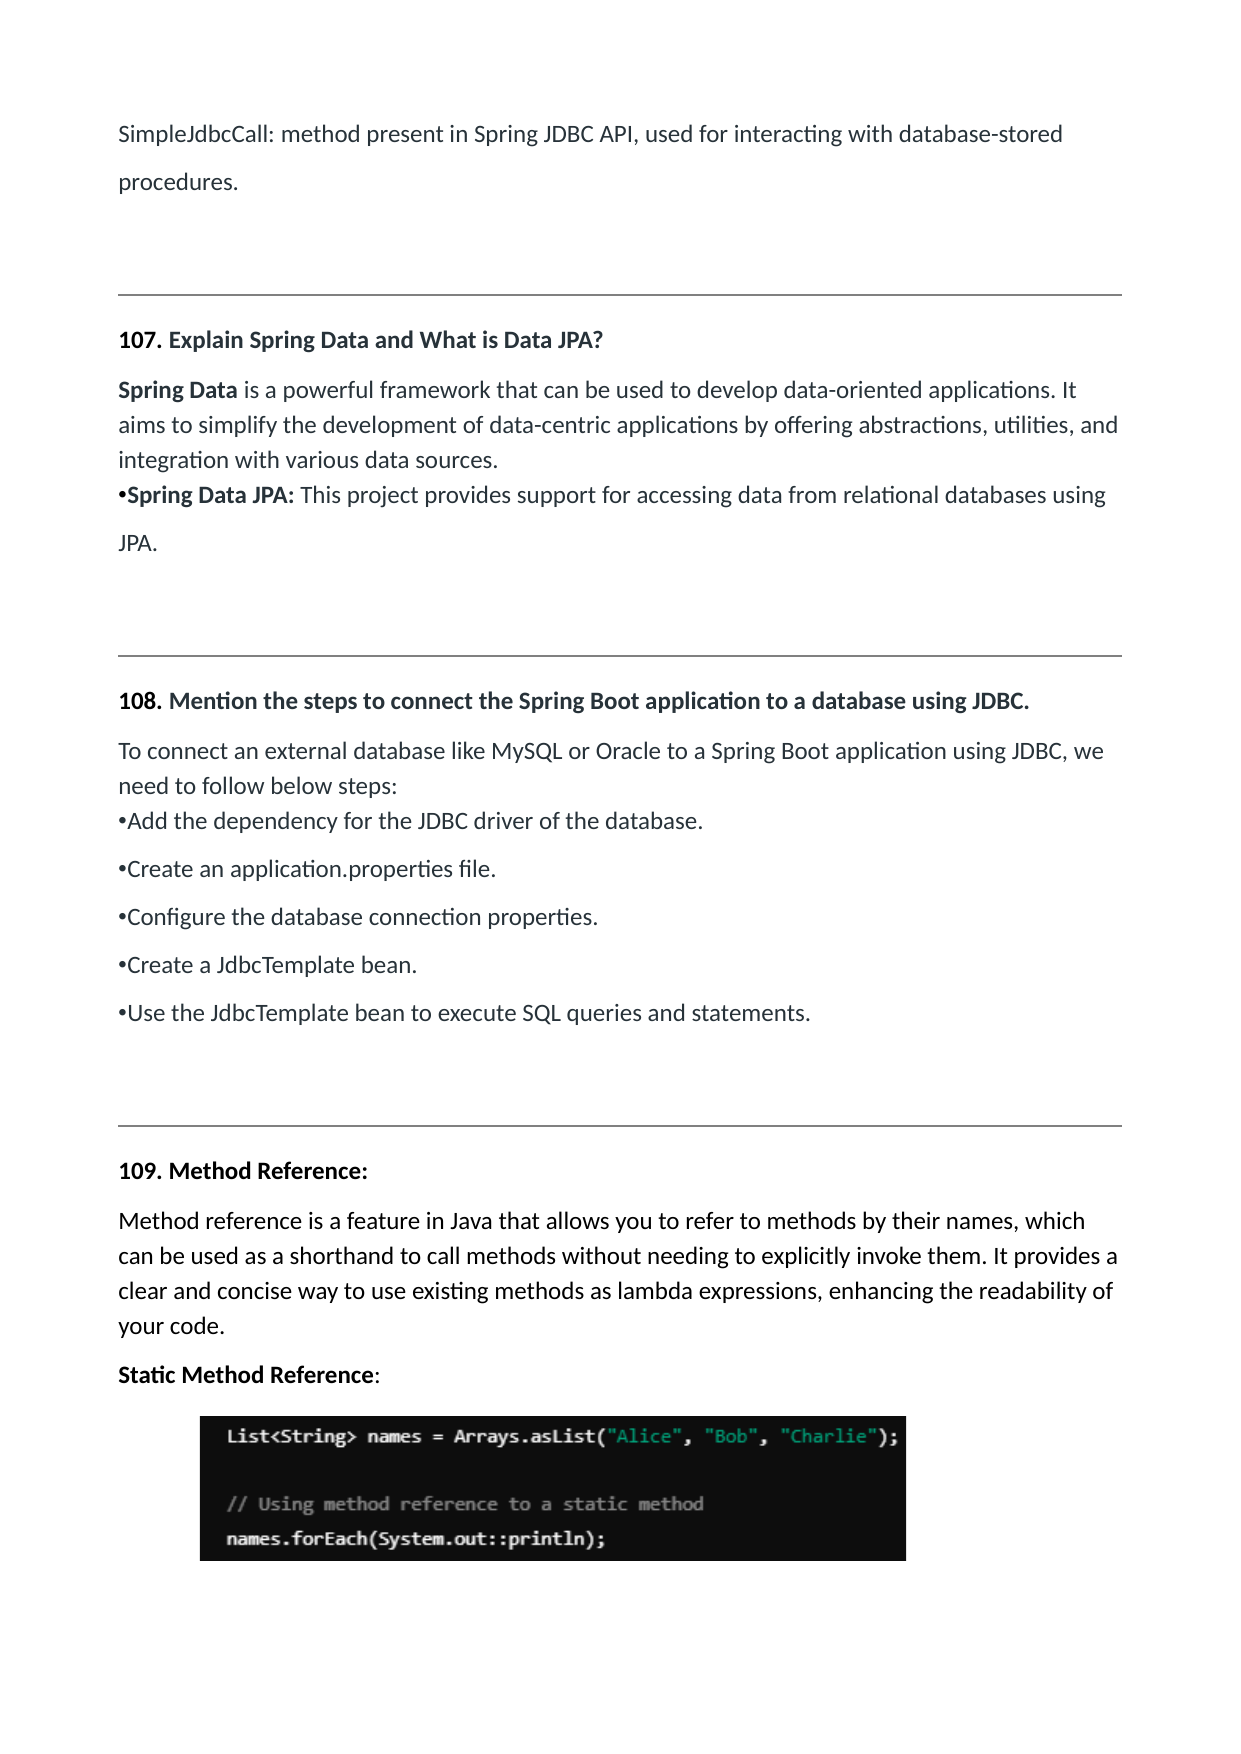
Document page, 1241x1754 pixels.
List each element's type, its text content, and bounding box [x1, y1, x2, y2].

list Add the dependency for the JDBC driver of the database. [118, 805, 1122, 835]
text Spring Data is a powerful framework that can be used to develop data-oriented applications. It aims to simplify the development of data-centric applications by offering abstractions, utilities, and integration with various data sources. [118, 374, 1122, 474]
list Configure the database connection properties. [118, 901, 1122, 932]
text 107. Explain Spring Data and What is Data JPA? [118, 324, 1122, 355]
text To connect an external database like MySQL or Oracle to a Spring Boot application using JDBC, we need to follow below steps: [118, 735, 1122, 800]
list Spring Data JPA: This project provides support for accessing data from relational databases using JPA. [118, 479, 1122, 558]
picture [199, 1416, 907, 1561]
text 109. Method Reference: [118, 1155, 1122, 1186]
text SimpleJdbcCall: method present in Spring JDBC API, used for interacting with database-stored procedures. [118, 118, 1122, 197]
list Create an application.properties file. [118, 853, 1122, 883]
list Create a JdbcTemplate bean. [118, 949, 1122, 980]
text Method reference is a feature in Java that allows you to refer to methods by their names, which can be used as a shorthand to call methods without needing to explicitly invoke them. It provides a clear and concise way to use existing methods as lambda expressions, enhancing the readability of your code. [118, 1205, 1122, 1341]
list Use the JdbcTemplate bean to execute SQL queries and statements. [118, 997, 1122, 1028]
text 108. Mention the steps to connect the Spring Boot application to a database using JDBC. [118, 685, 1122, 716]
text Static Method Reference: [118, 1359, 1122, 1390]
